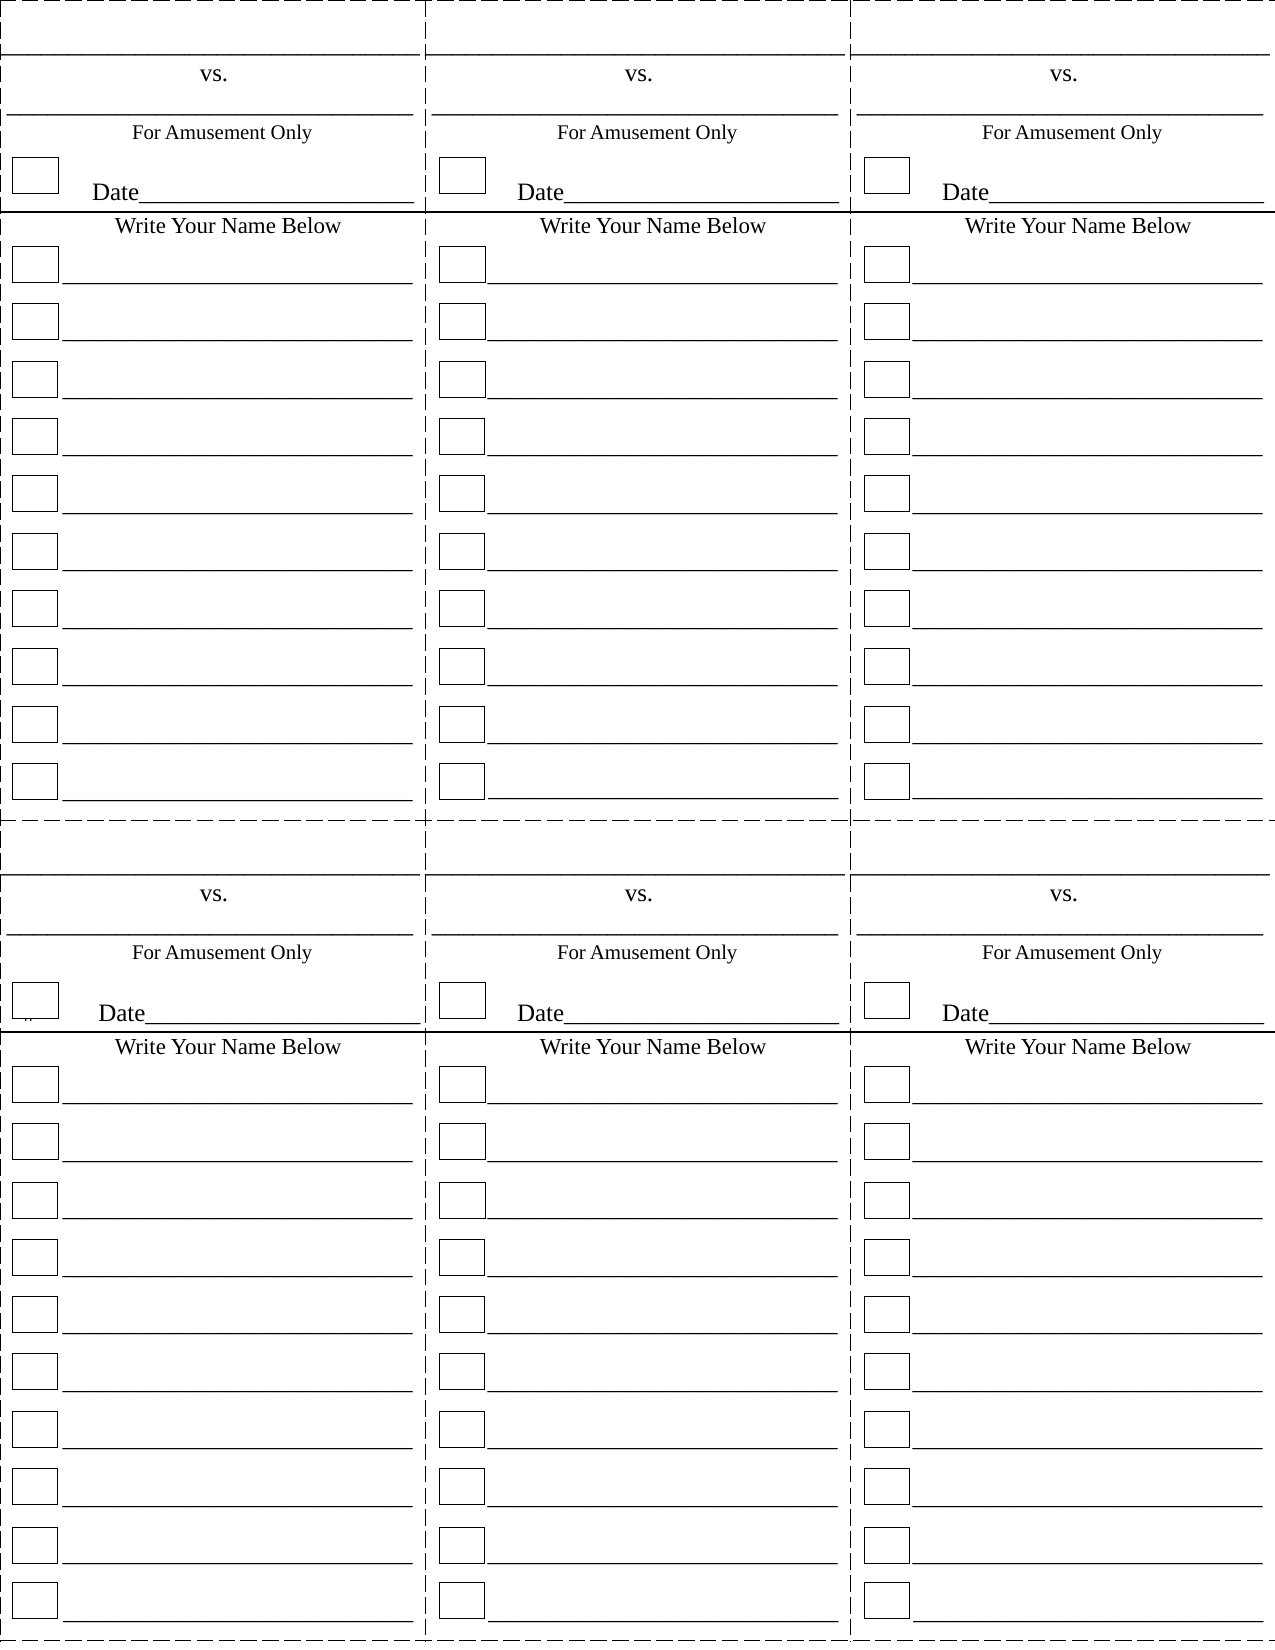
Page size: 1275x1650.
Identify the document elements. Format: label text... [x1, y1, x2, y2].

table_cell _______________________________ vs. ______________________________ For Amusement Only Date______________________ [850, 820, 1275, 1031]
table_header Write Your Name Below ____________________________ ____________________________ 2 ____________________________ ____________________________ ____________________________ ____________________________ ____________________________ ____________________________ ____________________________ ____________________________ [0, 213, 425, 820]
table_cell Write Your Name Below ____________________________ ____________________________ ____________________________ ____________________________ ____________________________ ____________________________ ____________________________ ____________________________ ____________________________ ____________________________ [425, 1033, 850, 1640]
table_header Write Your Name Below ____________________________ ____________________________ ____________________________ ____________________________ ____________________________ ____________________________ ____________________________ ____________________________ ____________________________ ____________________________ [850, 213, 1275, 820]
table_header _______________________________ vs. ______________________________ For Amusement Only Date______________________ [425, 0, 850, 211]
table_header _______________________________ vs. ______________________________ For Amusement Only Date______________________ [850, 0, 1275, 211]
table_header Write Your Name Below ____________________________ ____________________________ ____________________________ ____________________________ ____________________________ ____________________________ ____________________________ ____________________________ ____________________________ ____________________________ [425, 213, 850, 820]
table_cell _______________________________ vs. ______________________________ For Amusement Only Date______________________ [425, 820, 850, 1031]
table_cell _______________________________ vs. ______________________________ For Amusement Only # Date______________________ [0, 820, 425, 1031]
table_cell Write Your Name Below ____________________________ ____________________________ ____________________________ ____________________________ ____________________________ ____________________________ ____________________________ ____________________________ ____________________________ ____________________________ [0, 1033, 425, 1640]
table_cell Write Your Name Below ____________________________ ____________________________ ____________________________ ____________________________ ____________________________ ____________________________ ____________________________ ____________________________ ____________________________ ____________________________ [850, 1033, 1275, 1640]
table_header _______________________________ vs. ______________________________ For Amusement Only Date______________________ [0, 0, 425, 211]
